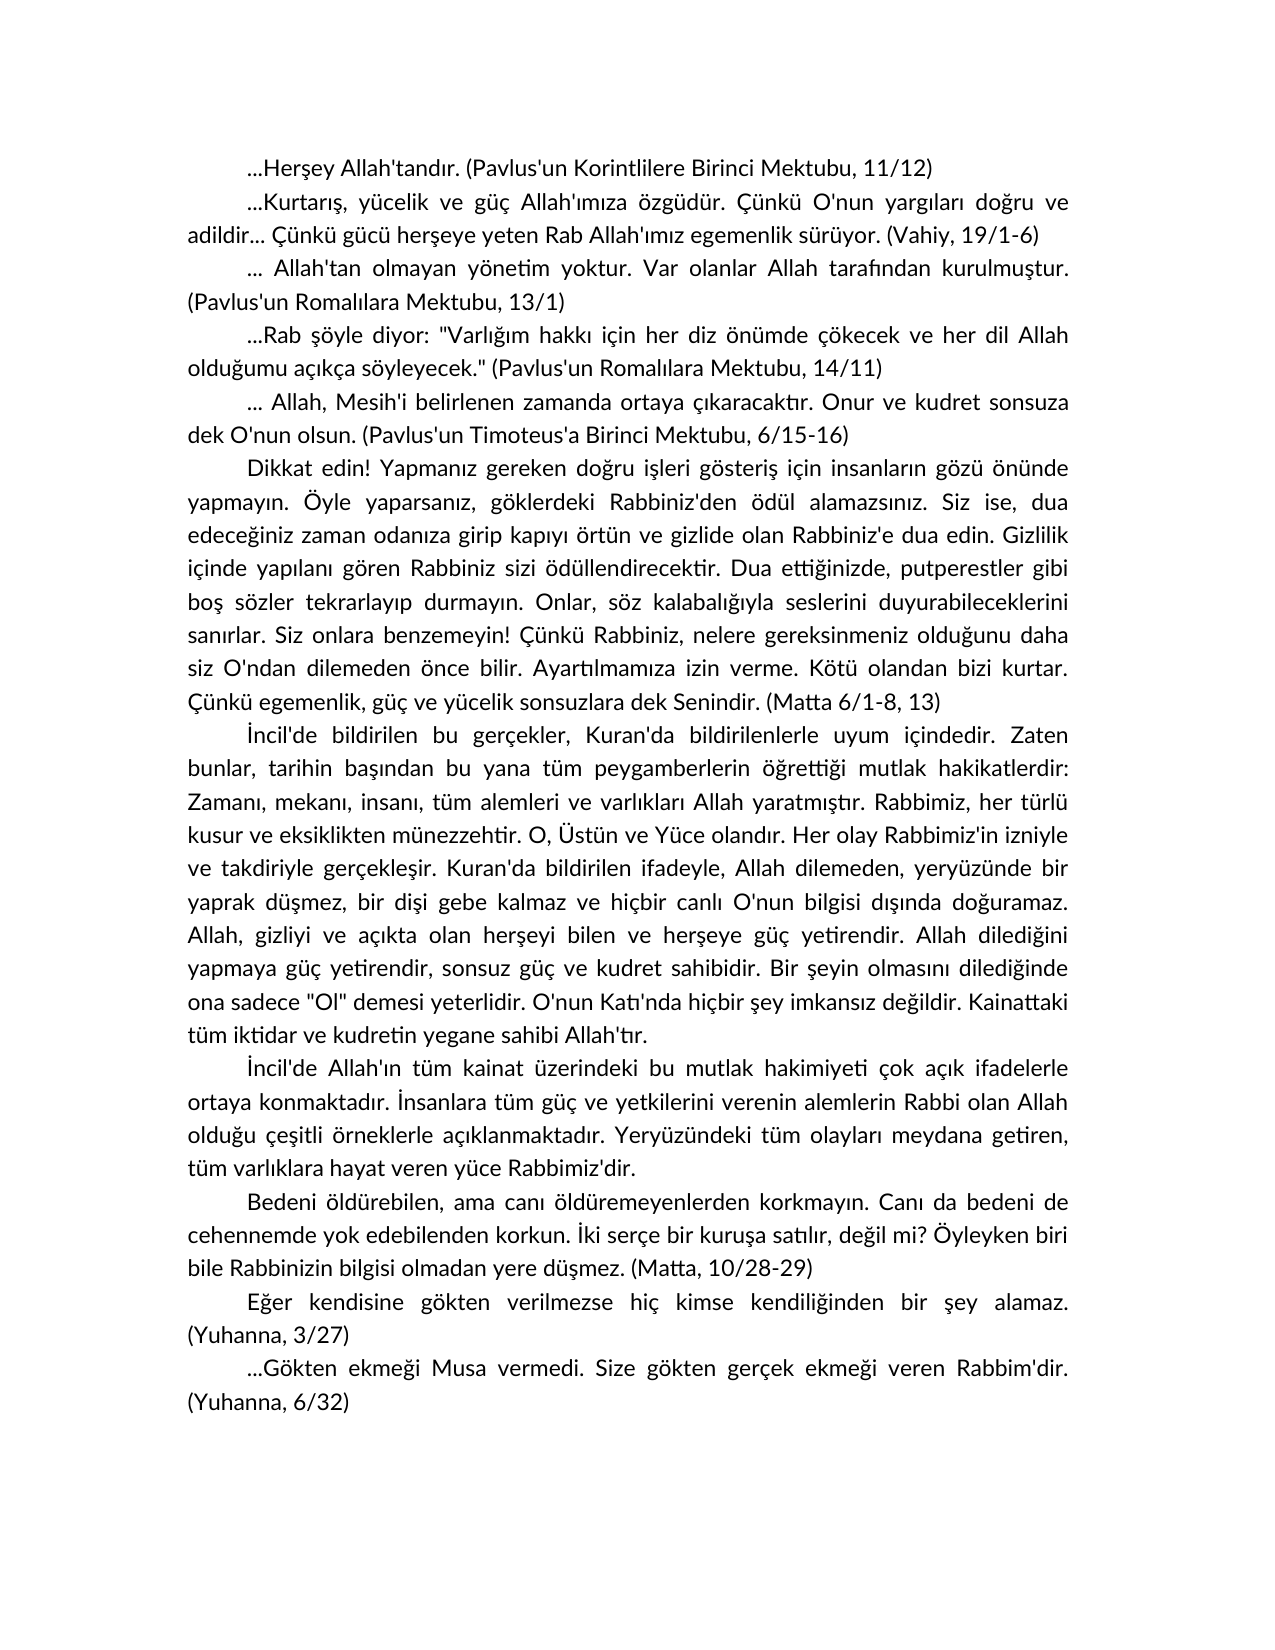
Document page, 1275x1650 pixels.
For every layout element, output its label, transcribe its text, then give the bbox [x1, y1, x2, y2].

text ... Allah, Mesih'i belirlenen zamanda ortaya çıkaracaktır. Onur ve kudret sonsuza dek O'nun olsun. (Pavlus'un Timoteus'a Birinci Mektubu, 6/15-16) [187, 383, 1070, 450]
text Eğer kendisine gökten verilmezse hiç kimse kendiliğinden bir şey alamaz. (Yuhanna, 3/27) [187, 1283, 1070, 1350]
text İncil'de bildirilen bu gerçekler, Kuran'da bildirilenlerle uyum içindedir. Zaten bunlar, tarihin başından bu yana tüm peygamberlerin öğrettiği mutlak hakikatlerdir: Zamanı, mekanı, insanı, tüm alemleri ve varlıkları Allah yaratmıştır. Rabbimiz, her türlü kusur ve eksiklikten münezzehtir. O, Üstün ve Yüce olandır. Her olay Rabbimiz'in izniyle ve takdiriyle gerçekleşir. Kuran'da bildirilen ifadeyle, Allah dilemeden, yeryüzünde bir yaprak düşmez, bir dişi gebe kalmaz ve hiçbir canlı O'nun bilgisi dışında doğuramaz. Allah, gizliyi ve açıkta olan herşeyi bilen ve herşeye güç yetirendir. Allah dilediğini yapmaya güç yetirendir, sonsuz güç ve kudret sahibidir. Bir şeyin olmasını dilediğinde ona sadece "Ol" demesi yeterlidir. O'nun Katı'nda hiçbir şey imkansız değildir. Kainattaki tüm iktidar ve kudretin yegane sahibi Allah'tır. [187, 717, 1070, 1050]
text ...Rab şöyle diyor: "Varlığım hakkı için her diz önümde çökecek ve her dil Allah olduğumu açıkça söyleyecek." (Pavlus'un Romalılara Mektubu, 14/11) [187, 317, 1070, 383]
text ... Allah'tan olmayan yönetim yoktur. Var olanlar Allah tarafından kurulmuştur. (Pavlus'un Romalılara Mektubu, 13/1) [187, 250, 1070, 317]
text ...Kurtarış, yücelik ve güç Allah'ımıza özgüdür. Çünkü O'nun yargıları doğru ve adildir... Çünkü gücü herşeye yeten Rab Allah'ımız egemenlik sürüyor. (Vahiy, 19/1-6) [187, 183, 1070, 250]
text İncil'de Allah'ın tüm kainat üzerindeki bu mutlak hakimiyeti çok açık ifadelerle ortaya konmaktadır. İnsanlara tüm güç ve yetkilerini verenin alemlerin Rabbi olan Allah olduğu çeşitli örneklerle açıklanmaktadır. Yeryüzündeki tüm olayları meydana getiren, tüm varlıklara hayat veren yüce Rabbimiz'dir. [187, 1050, 1070, 1183]
text ...Herşey Allah'tandır. (Pavlus'un Korintlilere Birinci Mektubu, 11/12) [187, 150, 1070, 183]
text ...Gökten ekmeği Musa vermedi. Size gökten gerçek ekmeği veren Rabbim'dir. (Yuhanna, 6/32) [187, 1350, 1070, 1417]
text Dikkat edin! Yapmanız gereken doğru işleri gösteriş için insanların gözü önünde yapmayın. Öyle yaparsanız, göklerdeki Rabbiniz'den ödül alamazsınız. Siz ise, dua edeceğiniz zaman odanıza girip kapıyı örtün ve gizlide olan Rabbiniz'e dua edin. Gizlilik içinde yapılanı gören Rabbiniz sizi ödüllendirecektir. Dua ettiğinizde, putperestler gibi boş sözler tekrarlayıp durmayın. Onlar, söz kalabalığıyla seslerini duyurabileceklerini sanırlar. Siz onlara benzemeyin! Çünkü Rabbiniz, nelere gereksinmeniz olduğunu daha siz O'ndan dilemeden önce bilir. Ayartılmamıza izin verme. Kötü olandan bizi kurtar. Çünkü egemenlik, güç ve yücelik sonsuzlara dek Senindir. (Matta 6/1-8, 13) [187, 450, 1070, 717]
text Bedeni öldürebilen, ama canı öldüremeyenlerden korkmayın. Canı da bedeni de cehennemde yok edebilenden korkun. İki serçe bir kuruşa satılır, değil mi? Öyleyken biri bile Rabbinizin bilgisi olmadan yere düşmez. (Matta, 10/28-29) [187, 1183, 1070, 1283]
